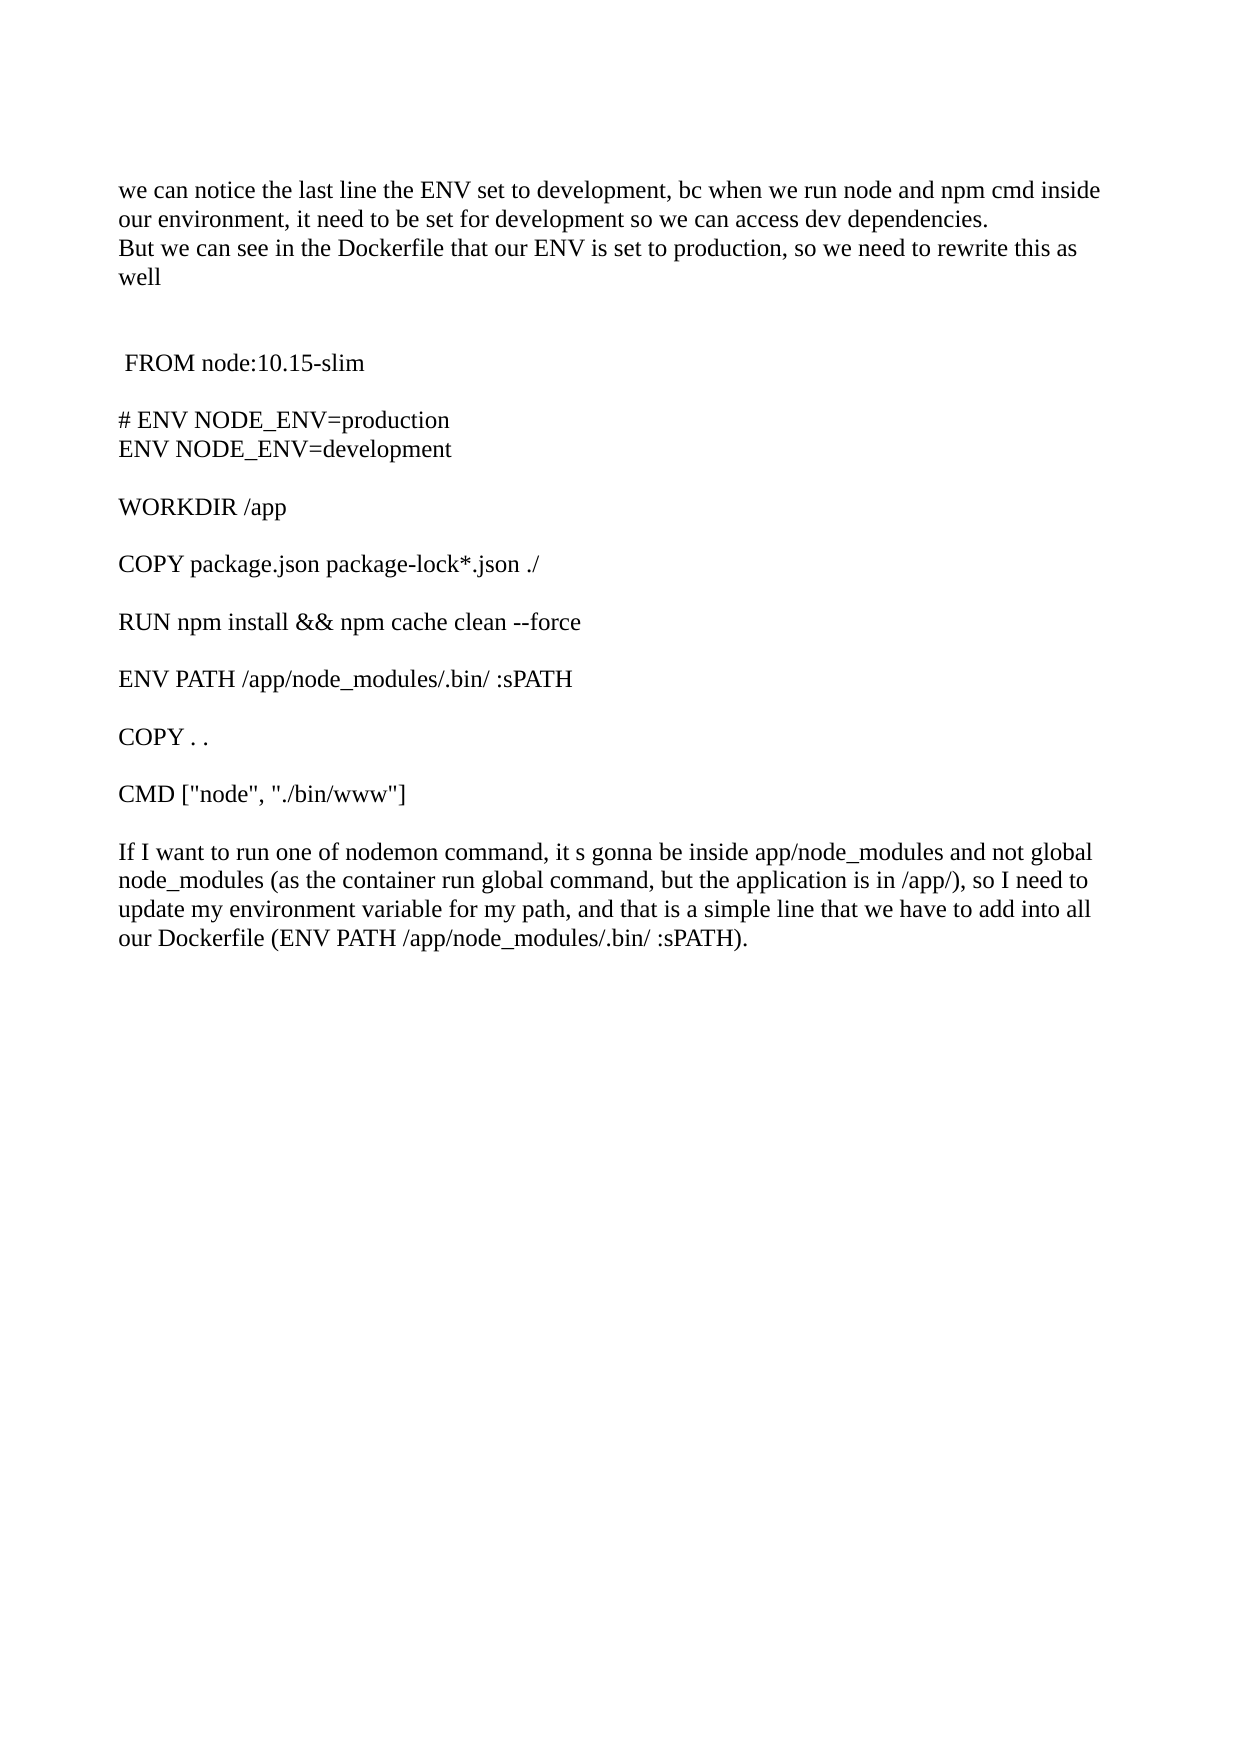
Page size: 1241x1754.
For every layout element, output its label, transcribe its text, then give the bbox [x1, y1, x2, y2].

text RUN npm install && npm cache clean --force [118, 607, 1122, 636]
text If I want to run one of nodemon command, it s gonna be inside app/node_modules and not global node_modules (as the container run global command, but the application is in /app/), so I need to update my environment variable for my path, and that is a simple line that we have to add into all our Dockerfile (ENV PATH /app/node_modules/.bin/ :sPATH). [118, 837, 1122, 952]
text But we can see in the Dockerfile that our ENV is set to production, so we need to rewrite this as well [118, 233, 1122, 291]
text we can notice the last line the ENV set to development, bc when we run node and npm cmd inside our environment, it need to be set for development so we can access dev dependencies. [118, 176, 1122, 233]
text FROM node:10.15-slim [118, 348, 1122, 377]
text ENV NODE_ENV=development [118, 434, 1122, 463]
text # ENV NODE_ENV=production [118, 406, 1122, 434]
text WORKDIR /app [118, 492, 1122, 521]
text ENV PATH /app/node_modules/.bin/ :sPATH [118, 664, 1122, 693]
text COPY . . [118, 722, 1122, 751]
text COPY package.json package-lock*.json ./ [118, 549, 1122, 578]
text CMD ["node", "./bin/www"] [118, 779, 1122, 808]
